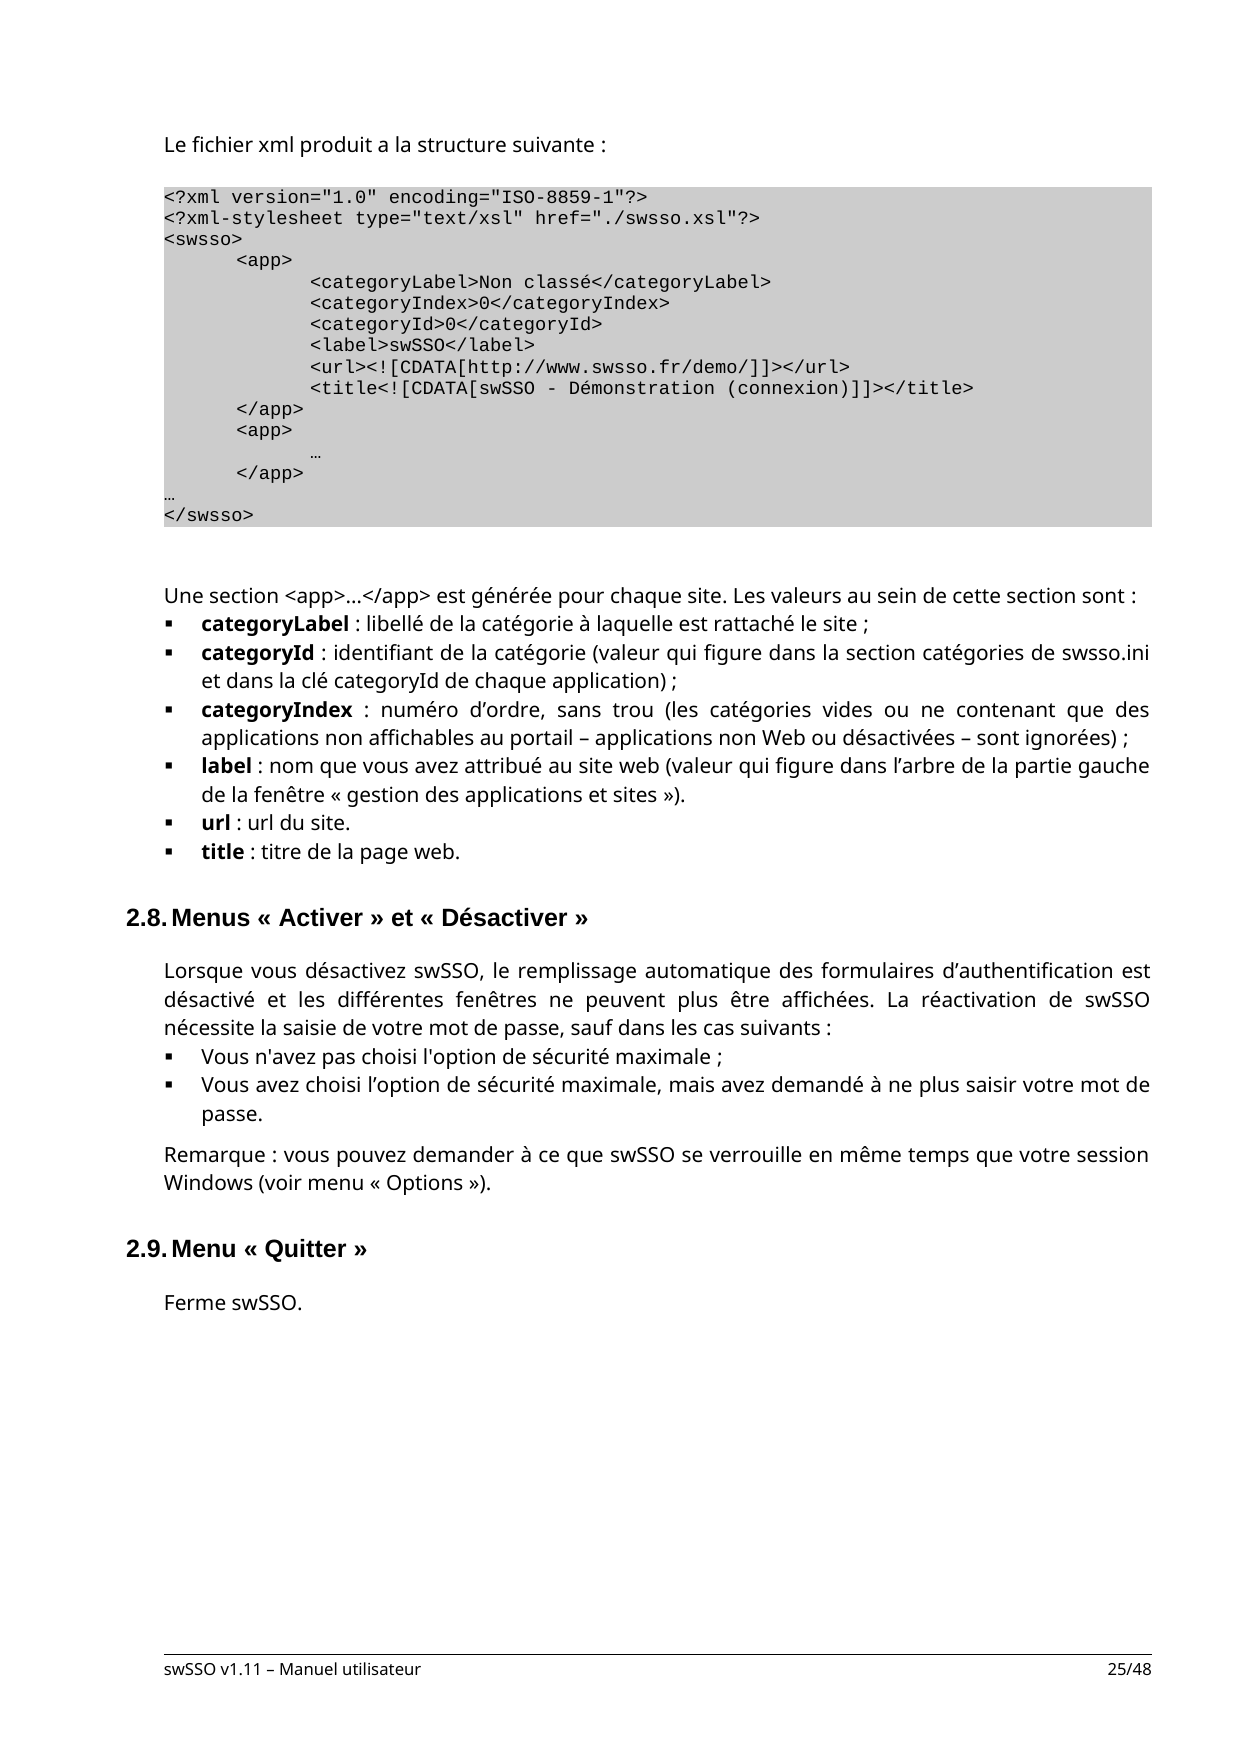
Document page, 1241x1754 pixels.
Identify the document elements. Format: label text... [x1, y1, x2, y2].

text </swsso> [164, 506, 1152, 527]
text <swsso> [164, 230, 1152, 251]
text Le fichier xml produit a la structure suivante : [164, 131, 1152, 159]
text … [164, 442, 1152, 464]
text <categoryLabel>Non classé</categoryLabel> [164, 272, 1152, 294]
text Remarque : vous pouvez demander à ce que swSSO se verrouille en même temps que votre session Windows (voir menu « Options »). [164, 1140, 1152, 1197]
text <url><![CDATA[http://www.swsso.fr/demo/]]></url> [164, 357, 1152, 379]
list categoryLabel : libellé de la catégorie à laquelle est rattaché le site ; [164, 609, 1152, 638]
list label : nom que vous avez attribué au site web (valeur qui figure dans l’arbre de la partie gauche de la fenêtre « gestion des applications et sites »). [164, 752, 1152, 808]
text <categoryIndex>0</categoryIndex> [164, 294, 1152, 315]
subtitle Menu « Quitter » [126, 1234, 1152, 1263]
list Vous n'avez pas choisi l'option de sécurité maximale ; [164, 1042, 1152, 1070]
list categoryIndex : numéro d’ordre, sans trou (les catégories vides ou ne contenant que des applications non affichables au portail – applications non Web ou désactivées – sont ignorées) ; [164, 695, 1152, 752]
text <categoryId>0</categoryId> [164, 315, 1152, 336]
text … [164, 485, 1152, 506]
text <app> [164, 251, 1152, 272]
list url : url du site. [164, 808, 1152, 837]
text <label>swSSO</label> [164, 336, 1152, 357]
text </app> [164, 464, 1152, 485]
text <?xml version="1.0" encoding="ISO-8859-1"?> [164, 187, 1152, 209]
text <title<![CDATA[swSSO - Démonstration (connexion)]]></title> [164, 379, 1152, 400]
text </app> [164, 400, 1152, 421]
text Ferme swSSO. [164, 1288, 1152, 1316]
list Vous avez choisi l’option de sécurité maximale, mais avez demandé à ne plus saisir votre mot de passe. [164, 1070, 1152, 1127]
list title : titre de la page web. [164, 837, 1152, 865]
subtitle Menus « Activer » et « Désactiver » [126, 903, 1152, 932]
text Une section <app>…</app> est générée pour chaque site. Les valeurs au sein de cette section sont : [164, 581, 1152, 609]
text <?xml-stylesheet type="text/xsl" href="./swsso.xsl"?> [164, 209, 1152, 230]
list categoryId : identifiant de la catégorie (valeur qui figure dans la section catégories de swsso.ini et dans la clé categoryId de chaque application) ; [164, 638, 1152, 695]
text Lorsque vous désactivez swSSO, le remplissage automatique des formulaires d’authentification est désactivé et les différentes fenêtres ne peuvent plus être affichées. La réactivation de swSSO nécessite la saisie de votre mot de passe, sauf dans les cas suivants : [164, 957, 1152, 1042]
text <app> [164, 421, 1152, 442]
